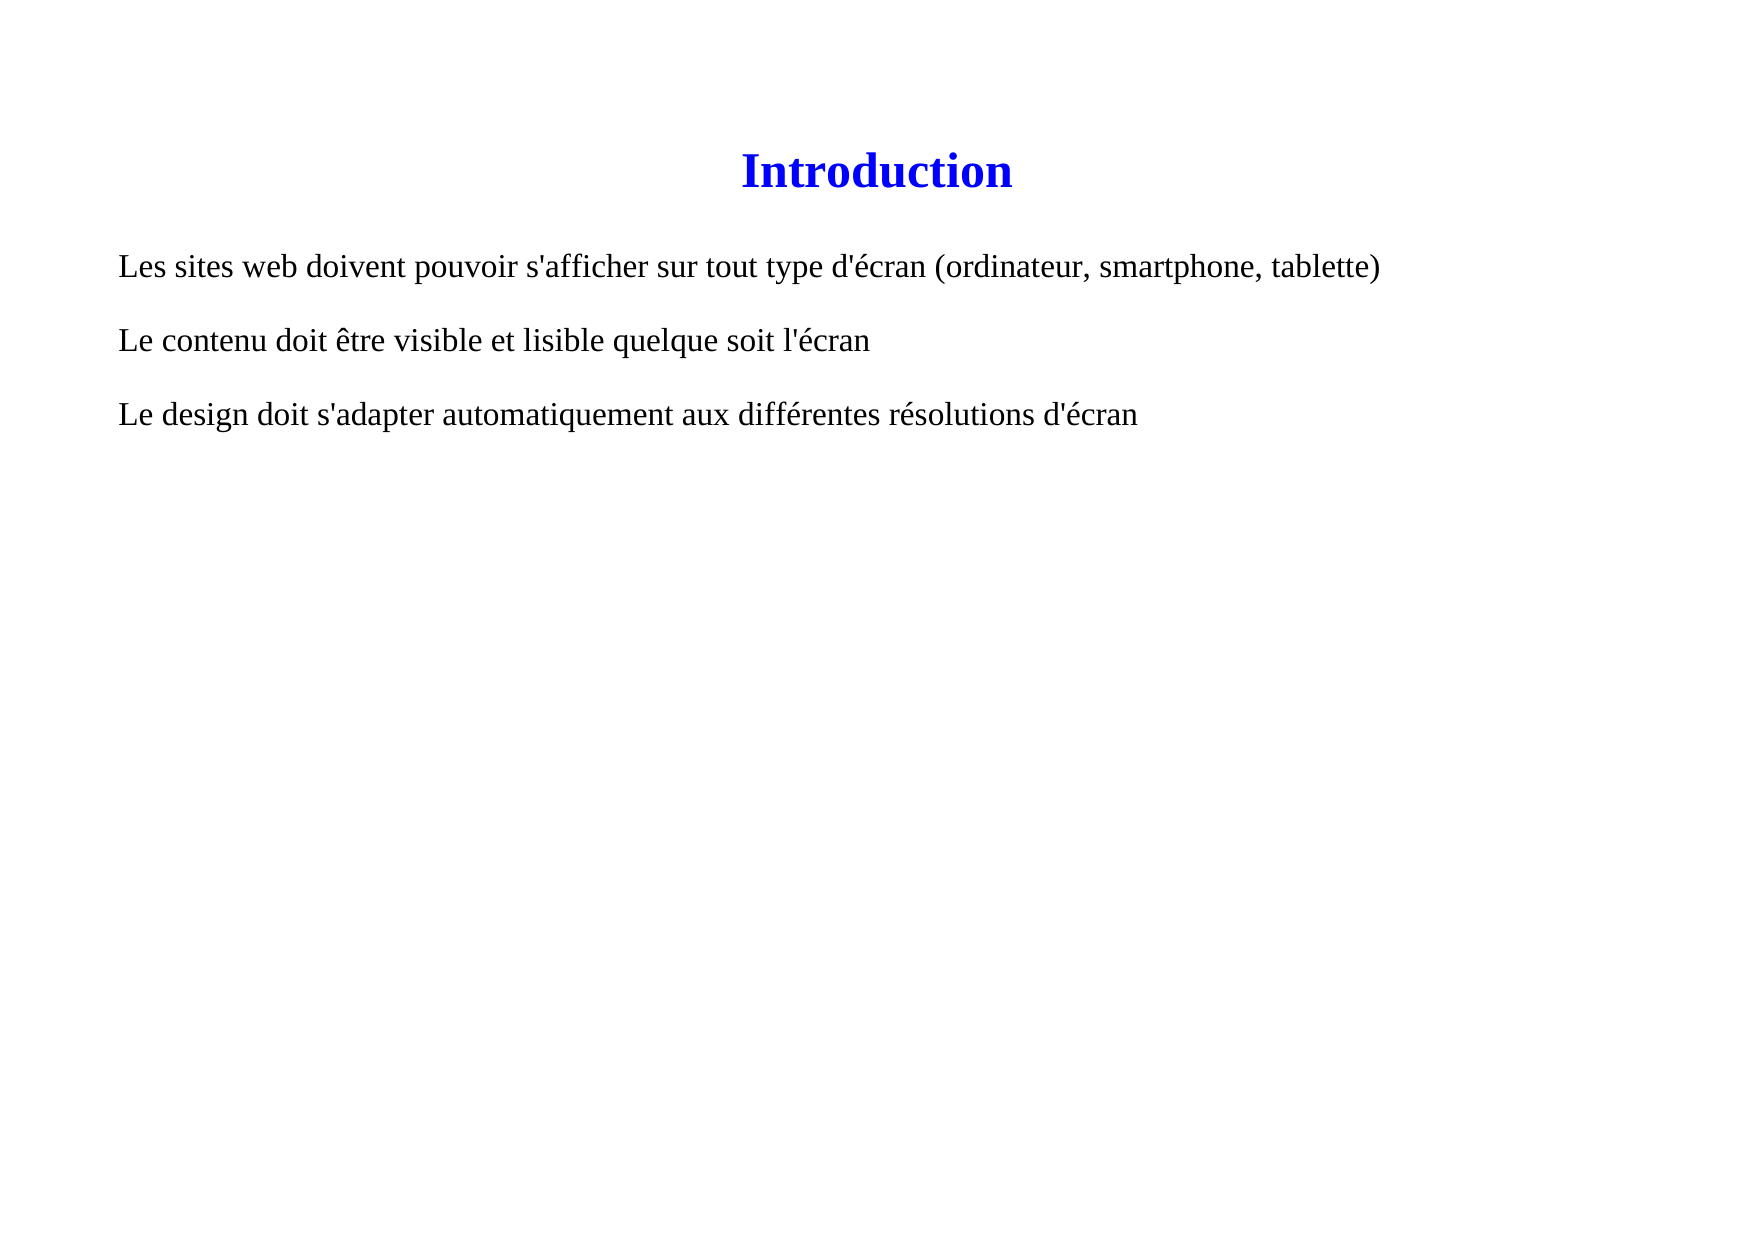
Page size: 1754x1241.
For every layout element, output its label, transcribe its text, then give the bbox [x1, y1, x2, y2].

text Les sites web doivent pouvoir s'afficher sur tout type d'écran (ordinateur, smartphone, tablette) [118, 248, 1636, 285]
subtitle Introduction [118, 143, 1636, 198]
text Le contenu doit être visible et lisible quelque soit l'écran [118, 322, 1636, 358]
text Le design doit s'adapter automatiquement aux différentes résolutions d'écran [118, 395, 1636, 432]
